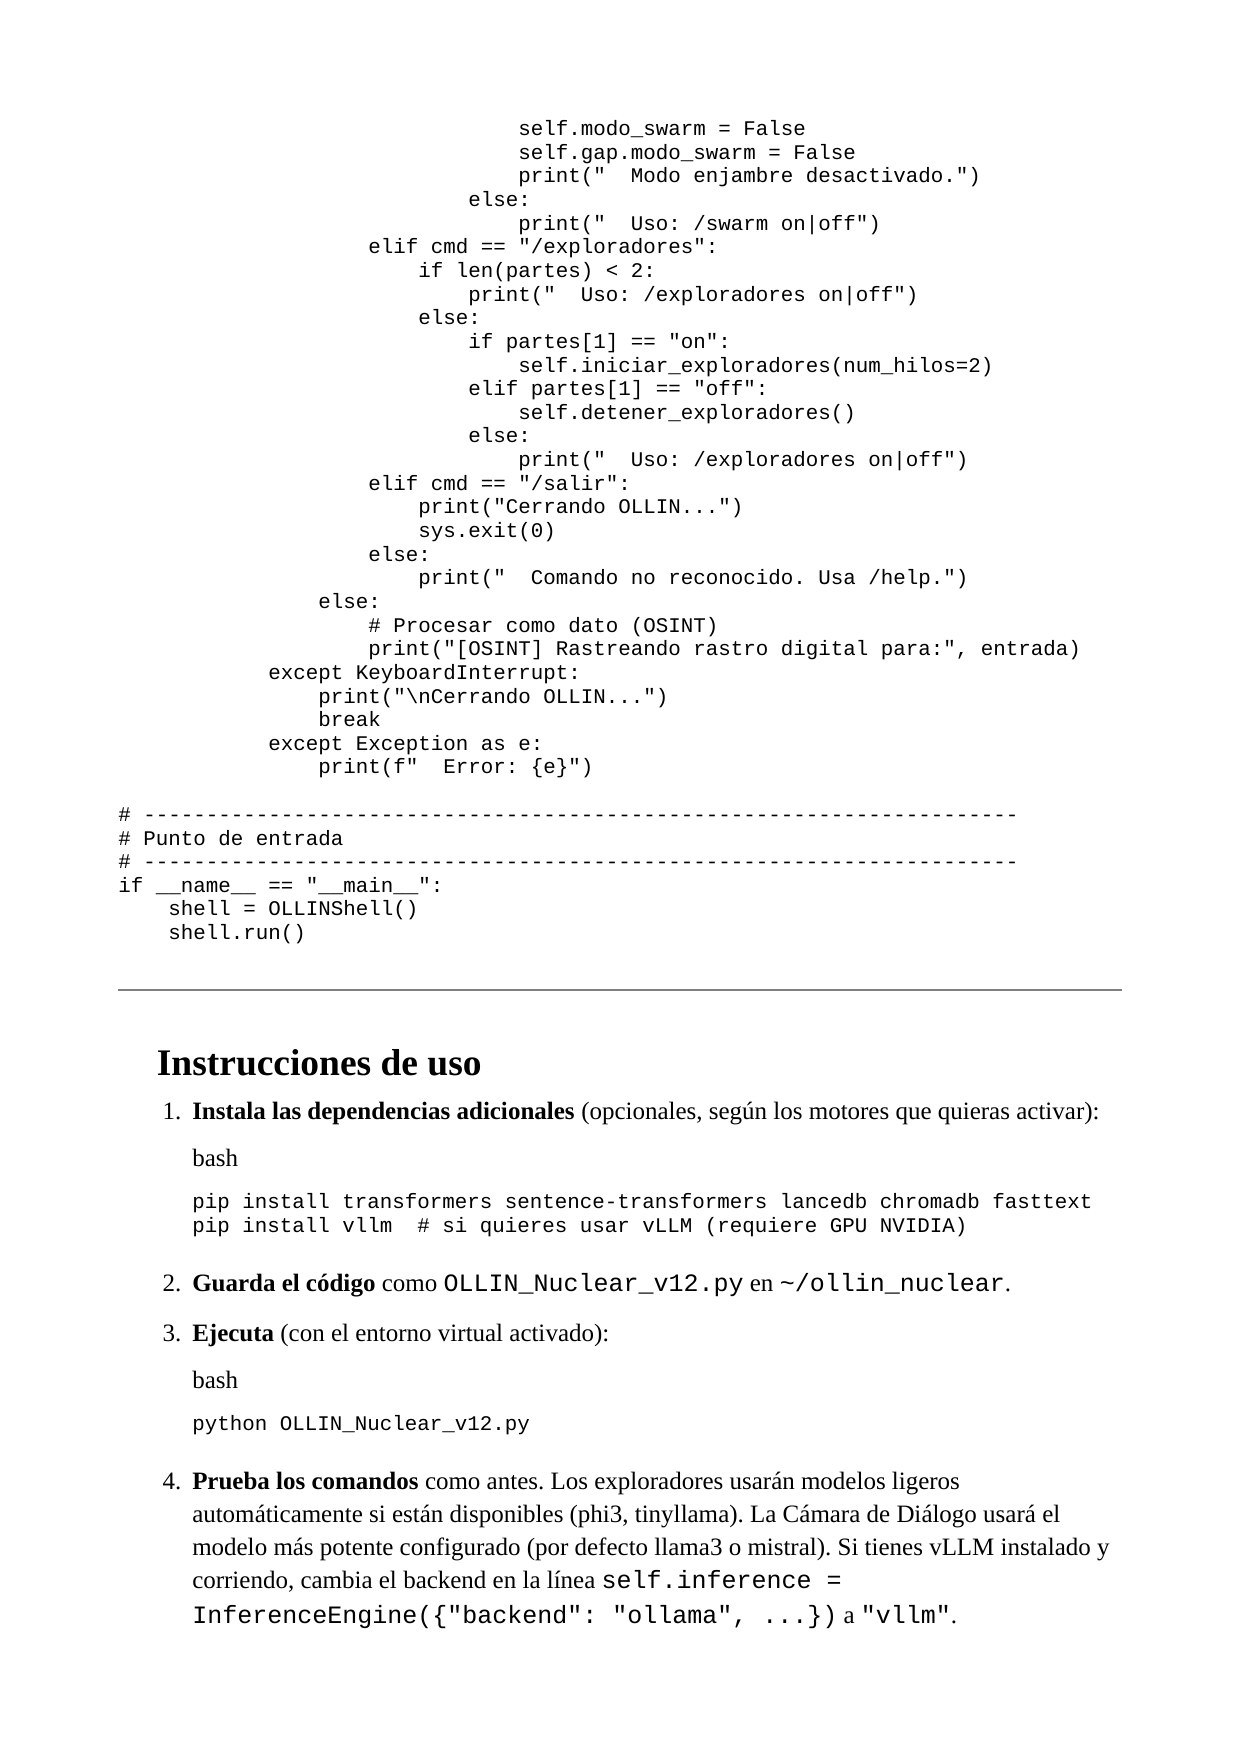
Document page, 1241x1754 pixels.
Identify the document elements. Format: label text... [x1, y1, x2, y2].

text self.gap.modo_swarm = False [118, 142, 1122, 165]
text shell = OLLINShell() [118, 898, 1122, 922]
text print("\nCerrando OLLIN...") [118, 686, 1122, 709]
list pip install transformers sentence-transformers lancedb chromadb fasttext [162, 1191, 1122, 1215]
text # Punto de entrada [118, 827, 1122, 851]
text elif cmd == "/exploradores": [118, 236, 1122, 260]
text if partes[1] == "on": [118, 331, 1122, 354]
text print(" Comando no reconocido. Usa /help.") [118, 567, 1122, 591]
text if len(partes) < 2: [118, 260, 1122, 284]
text elif cmd == "/salir": [118, 473, 1122, 496]
list Guarda el código como OLLIN_Nuclear_v12.py en ~/ollin_nuclear. [162, 1268, 1122, 1299]
text if __name__ == "__main__": [118, 875, 1122, 898]
list Ejecuta (con el entorno virtual activado): [162, 1318, 1122, 1347]
text break [118, 709, 1122, 733]
list Instala las dependencias adicionales (opcionales, según los motores que quieras activar): [162, 1096, 1122, 1125]
text self.iniciar_exploradores(num_hilos=2) [118, 354, 1122, 378]
subtitle 🚀 Instrucciones de uso [118, 1040, 1122, 1083]
text print("[OSINT] Rastreando rastro digital para:", entrada) [118, 638, 1122, 662]
text else: [118, 189, 1122, 213]
text else: [118, 591, 1122, 615]
text else: [118, 544, 1122, 567]
text sys.exit(0) [118, 520, 1122, 544]
text print(f" Error: {e}") [118, 757, 1122, 780]
text self.detener_exploradores() [118, 402, 1122, 426]
text print("Cerrando OLLIN...") [118, 496, 1122, 520]
list pip install vllm # si quieres usar vLLM (requiere GPU NVIDIA) [162, 1215, 1122, 1238]
text # ---------------------------------------------------------------------- [118, 804, 1122, 827]
list bash [162, 1143, 1122, 1172]
text shell.run() [118, 922, 1122, 946]
text else: [118, 426, 1122, 449]
text # Procesar como dato (OSINT) [118, 615, 1122, 638]
text else: [118, 307, 1122, 331]
text except KeyboardInterrupt: [118, 662, 1122, 686]
list python OLLIN_Nuclear_v12.py [162, 1413, 1122, 1437]
text # ---------------------------------------------------------------------- [118, 851, 1122, 875]
text print(" Uso: /exploradores on|off") [118, 284, 1122, 307]
text except Exception as e: [118, 733, 1122, 757]
text elif partes[1] == "off": [118, 378, 1122, 402]
text print(" Uso: /swarm on|off") [118, 213, 1122, 236]
list bash [162, 1366, 1122, 1394]
text print(" Uso: /exploradores on|off") [118, 449, 1122, 473]
text self.modo_swarm = False [118, 118, 1122, 142]
text print(" Modo enjambre desactivado.") [118, 165, 1122, 189]
list Prueba los comandos como antes. Los exploradores usarán modelos ligeros automáticamente si están disponibles (phi3, tinyllama). La Cámara de Diálogo usará el modelo más potente configurado (por defecto llama3 o mistral). Si tienes vLLM instalado y corriendo, cambia el backend en la línea self.inference = InferenceEngine({"backend": "ollama", ...}) a "vllm". [162, 1466, 1122, 1631]
